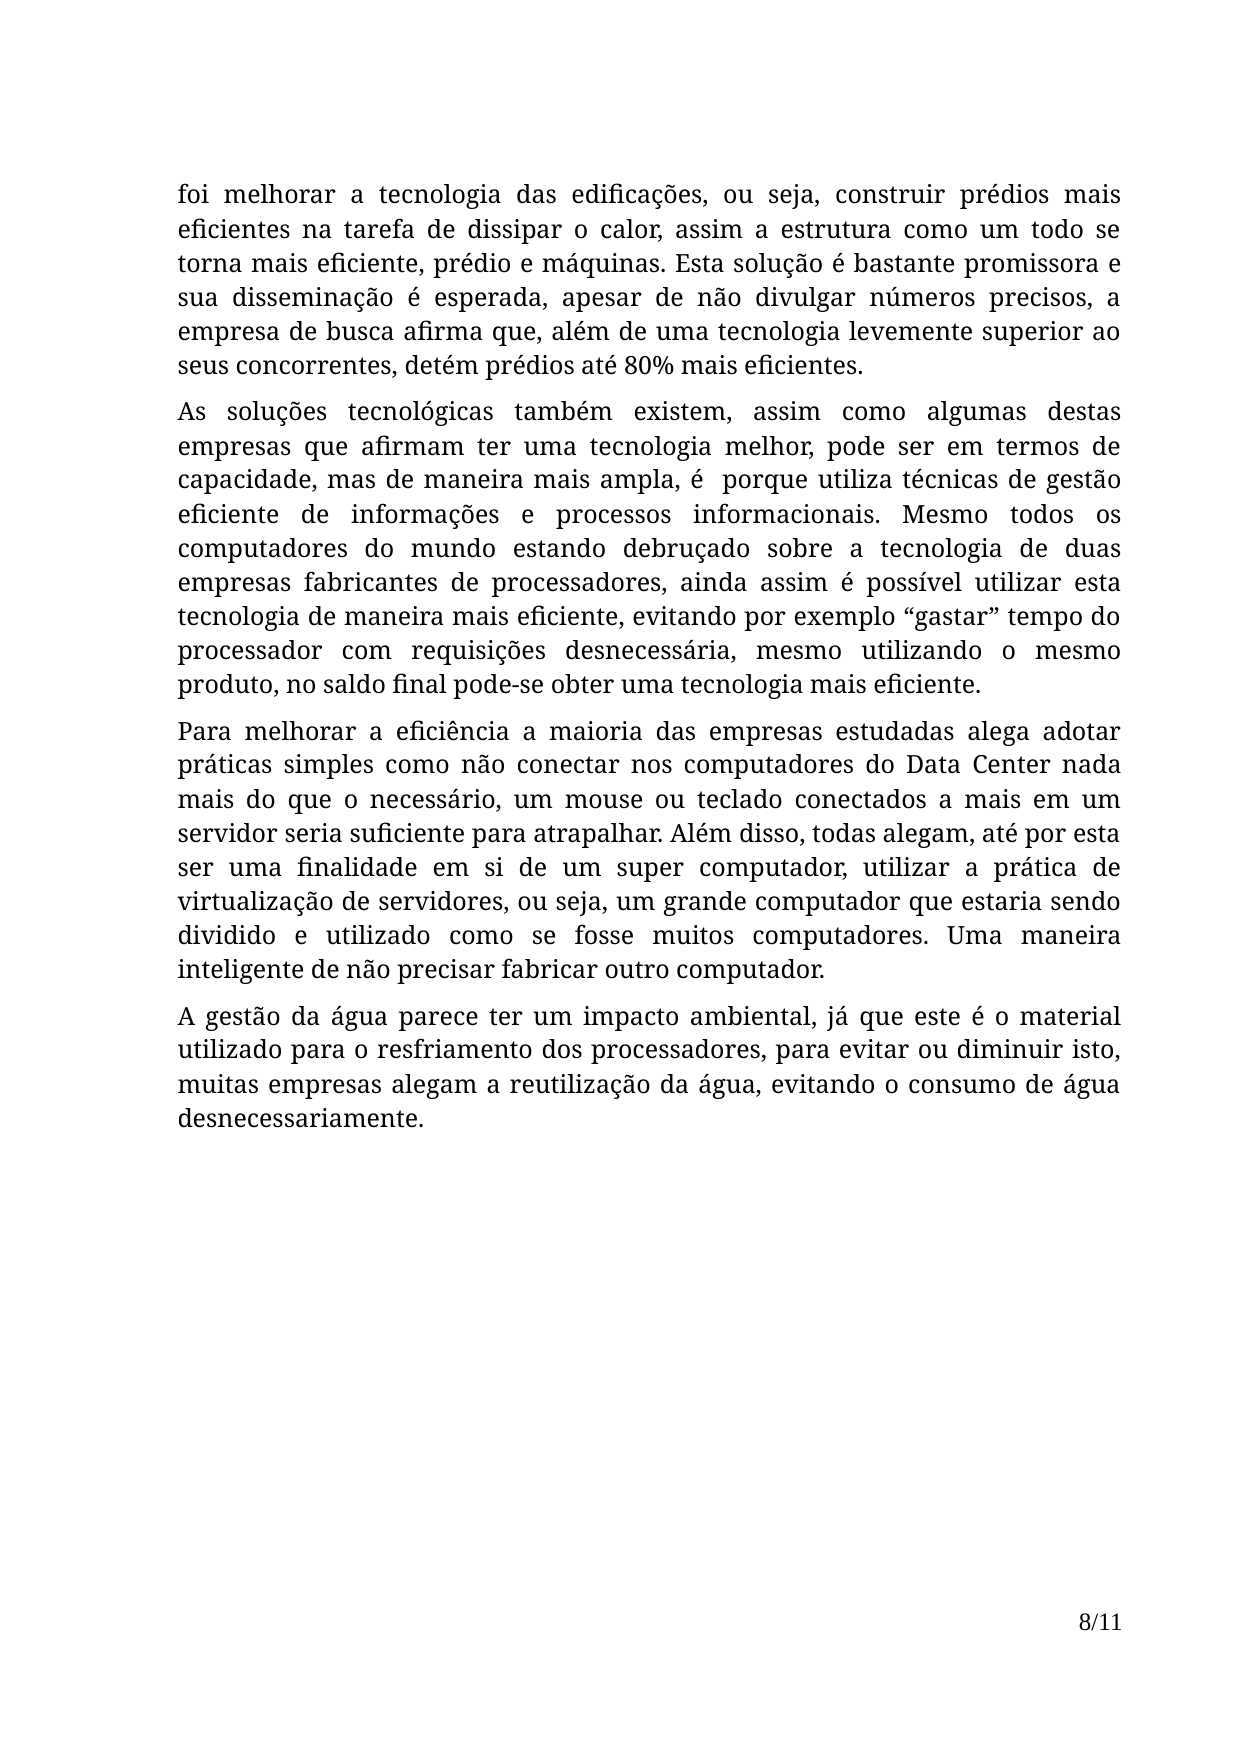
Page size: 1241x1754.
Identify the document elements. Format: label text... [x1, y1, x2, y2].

text As soluções tecnológicas também existem, assim como algumas destas empresas que afirmam ter uma tecnologia melhor, pode ser em termos de capacidade, mas de maneira mais ampla, é porque utiliza técnicas de gestão eficiente de informações e processos informacionais. Mesmo todos os computadores do mundo estando debruçado sobre a tecnologia de duas empresas fabricantes de processadores, ainda assim é possível utilizar esta tecnologia de maneira mais eficiente, evitando por exemplo “gastar” tempo do processador com requisições desnecessária, mesmo utilizando o mesmo produto, no saldo final pode-se obter uma tecnologia mais eficiente. [177, 394, 1122, 701]
text Para melhorar a eficiência a maioria das empresas estudadas alega adotar práticas simples como não conectar nos computadores do Data Center nada mais do que o necessário, um mouse ou teclado conectados a mais em um servidor seria suficiente para atrapalhar. Além disso, todas alegam, até por esta ser uma finalidade em si de um super computador, utilizar a prática de virtualização de servidores, ou seja, um grande computador que estaria sendo dividido e utilizado como se fosse muitos computadores. Uma maneira inteligente de não precisar fabricar outro computador. [177, 713, 1122, 986]
text A gestão da água parece ter um impacto ambiental, já que este é o material utilizado para o resfriamento dos processadores, para evitar ou diminuir isto, muitas empresas alegam a reutilização da água, evitando o consumo de água desnecessariamente. [177, 998, 1122, 1134]
text foi melhorar a tecnologia das edificações, ou seja, construir prédios mais eficientes na tarefa de dissipar o calor, assim a estrutura como um todo se torna mais eficiente, prédio e máquinas. Esta solução é bastante promissora e sua disseminação é esperada, apesar de não divulgar números precisos, a empresa de busca afirma que, além de uma tecnologia levemente superior ao seus concorrentes, detém prédios até 80% mais eficientes. [177, 177, 1122, 382]
